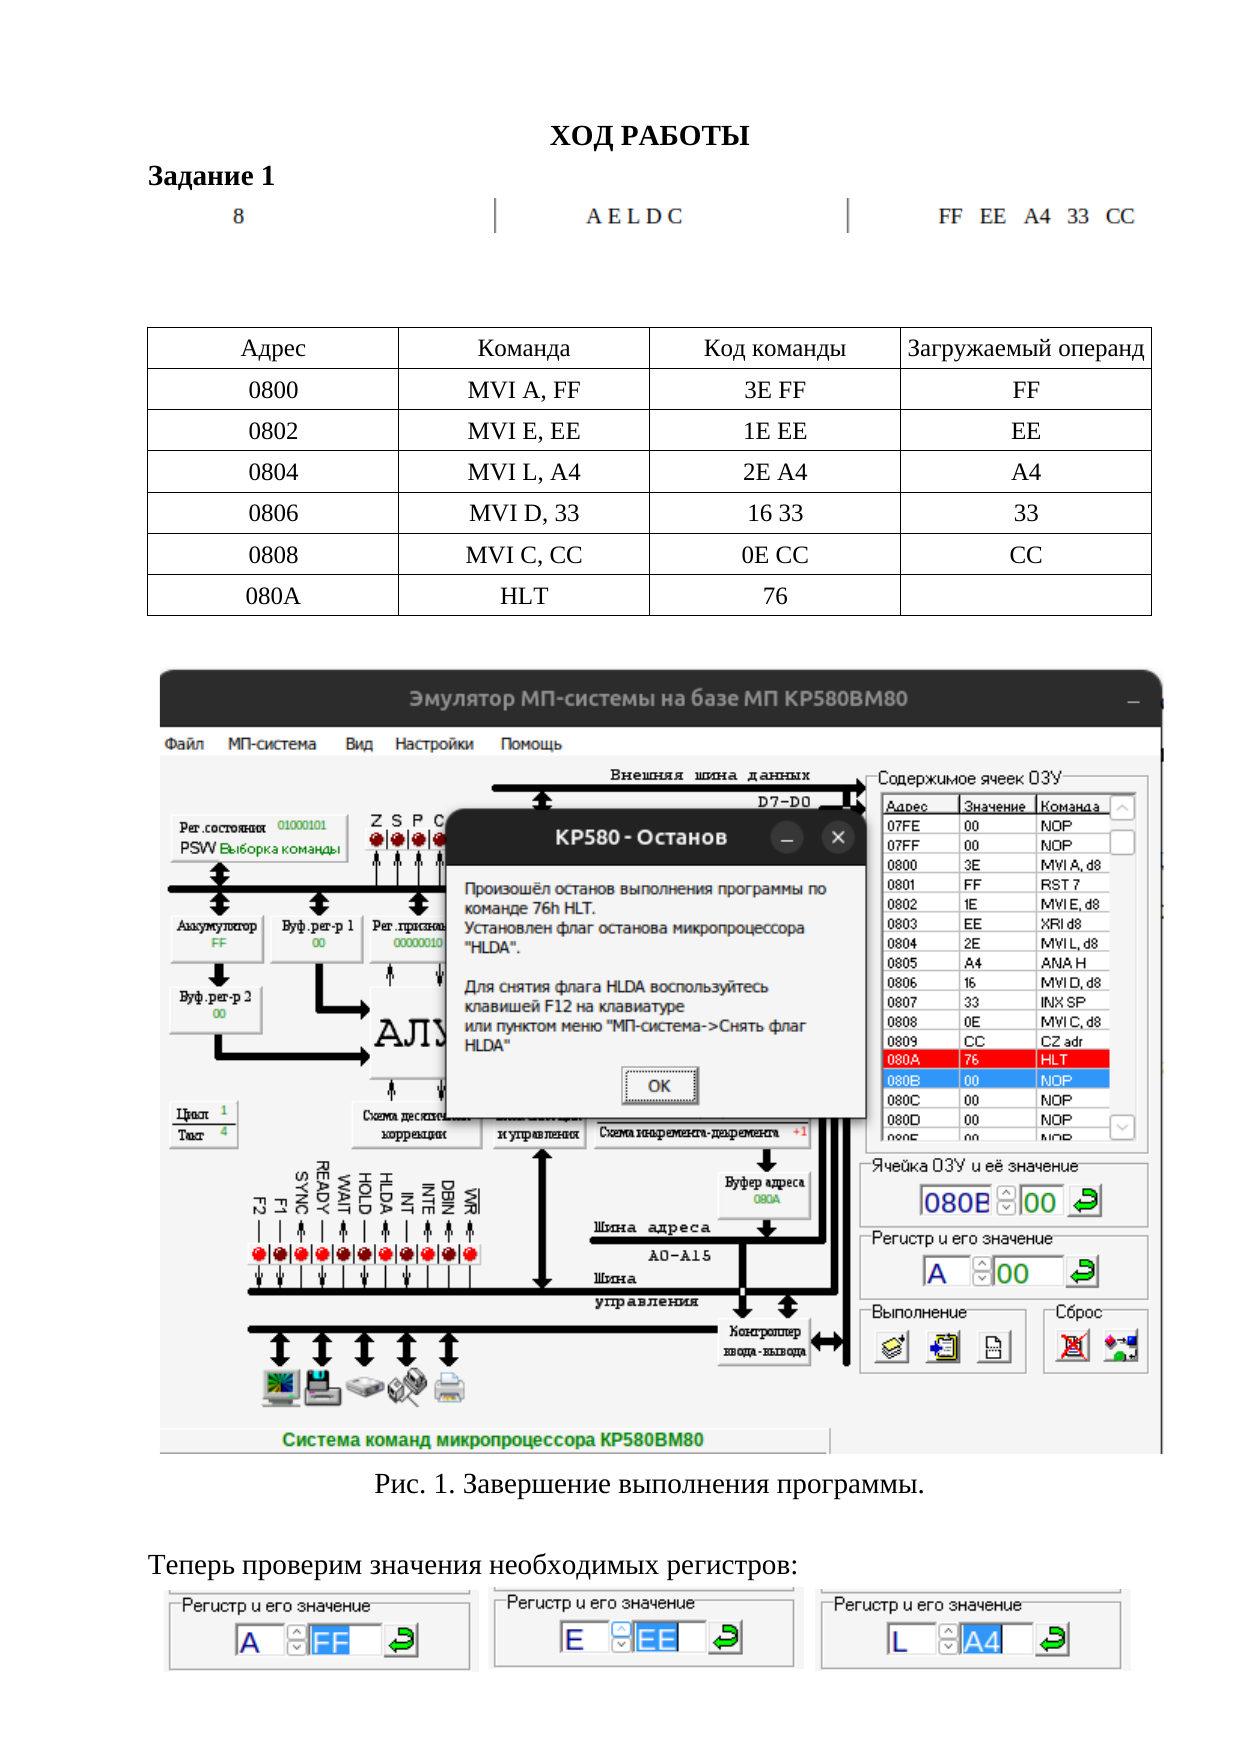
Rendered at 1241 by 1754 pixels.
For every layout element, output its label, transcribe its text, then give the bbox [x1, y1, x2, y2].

table_cell 16 33 [650, 493, 900, 533]
text Задание 1 [148, 158, 1152, 192]
table_cell CC [901, 534, 1151, 574]
table_cell A4 [901, 451, 1151, 492]
picture [163, 1590, 480, 1672]
table_cell MVI C, CC [399, 534, 649, 574]
picture [815, 1589, 1131, 1671]
table_header Загружаемый операнд [901, 328, 1151, 368]
table_cell 080A [148, 575, 398, 615]
table_cell FF [901, 369, 1151, 409]
table_cell 1E EE [650, 410, 900, 450]
picture [159, 667, 1164, 1454]
table_cell 3E FF [650, 369, 900, 409]
table_cell MVI L, A4 [399, 451, 649, 492]
table_cell 0802 [148, 410, 398, 450]
table_cell 0E CC [650, 534, 900, 574]
table_header Команда [399, 328, 649, 368]
table_cell 2E A4 [650, 451, 900, 492]
table_cell 0800 [148, 369, 398, 409]
table_header Адрес [148, 328, 398, 368]
table_cell MVI E, EE [399, 410, 649, 450]
text Рис. 1. Завершение выполнения программы. [148, 657, 1152, 1500]
picture [488, 1587, 804, 1669]
table_header Код команды [650, 328, 900, 368]
table_cell 76 [650, 575, 900, 615]
text Теперь проверим значения необходимых регистров: [148, 1547, 1152, 1581]
picture [147, 198, 1152, 233]
table_cell MVI A, FF [399, 369, 649, 409]
table_cell [901, 575, 1151, 615]
table_cell 0804 [148, 451, 398, 492]
table_cell 0808 [148, 534, 398, 574]
table_cell HLT [399, 575, 649, 615]
table_cell 0806 [148, 493, 398, 533]
table_cell EE [901, 410, 1151, 450]
table_cell MVI D, 33 [399, 493, 649, 533]
text ХОД РАБОТЫ [148, 118, 1152, 152]
table_cell 33 [901, 493, 1151, 533]
